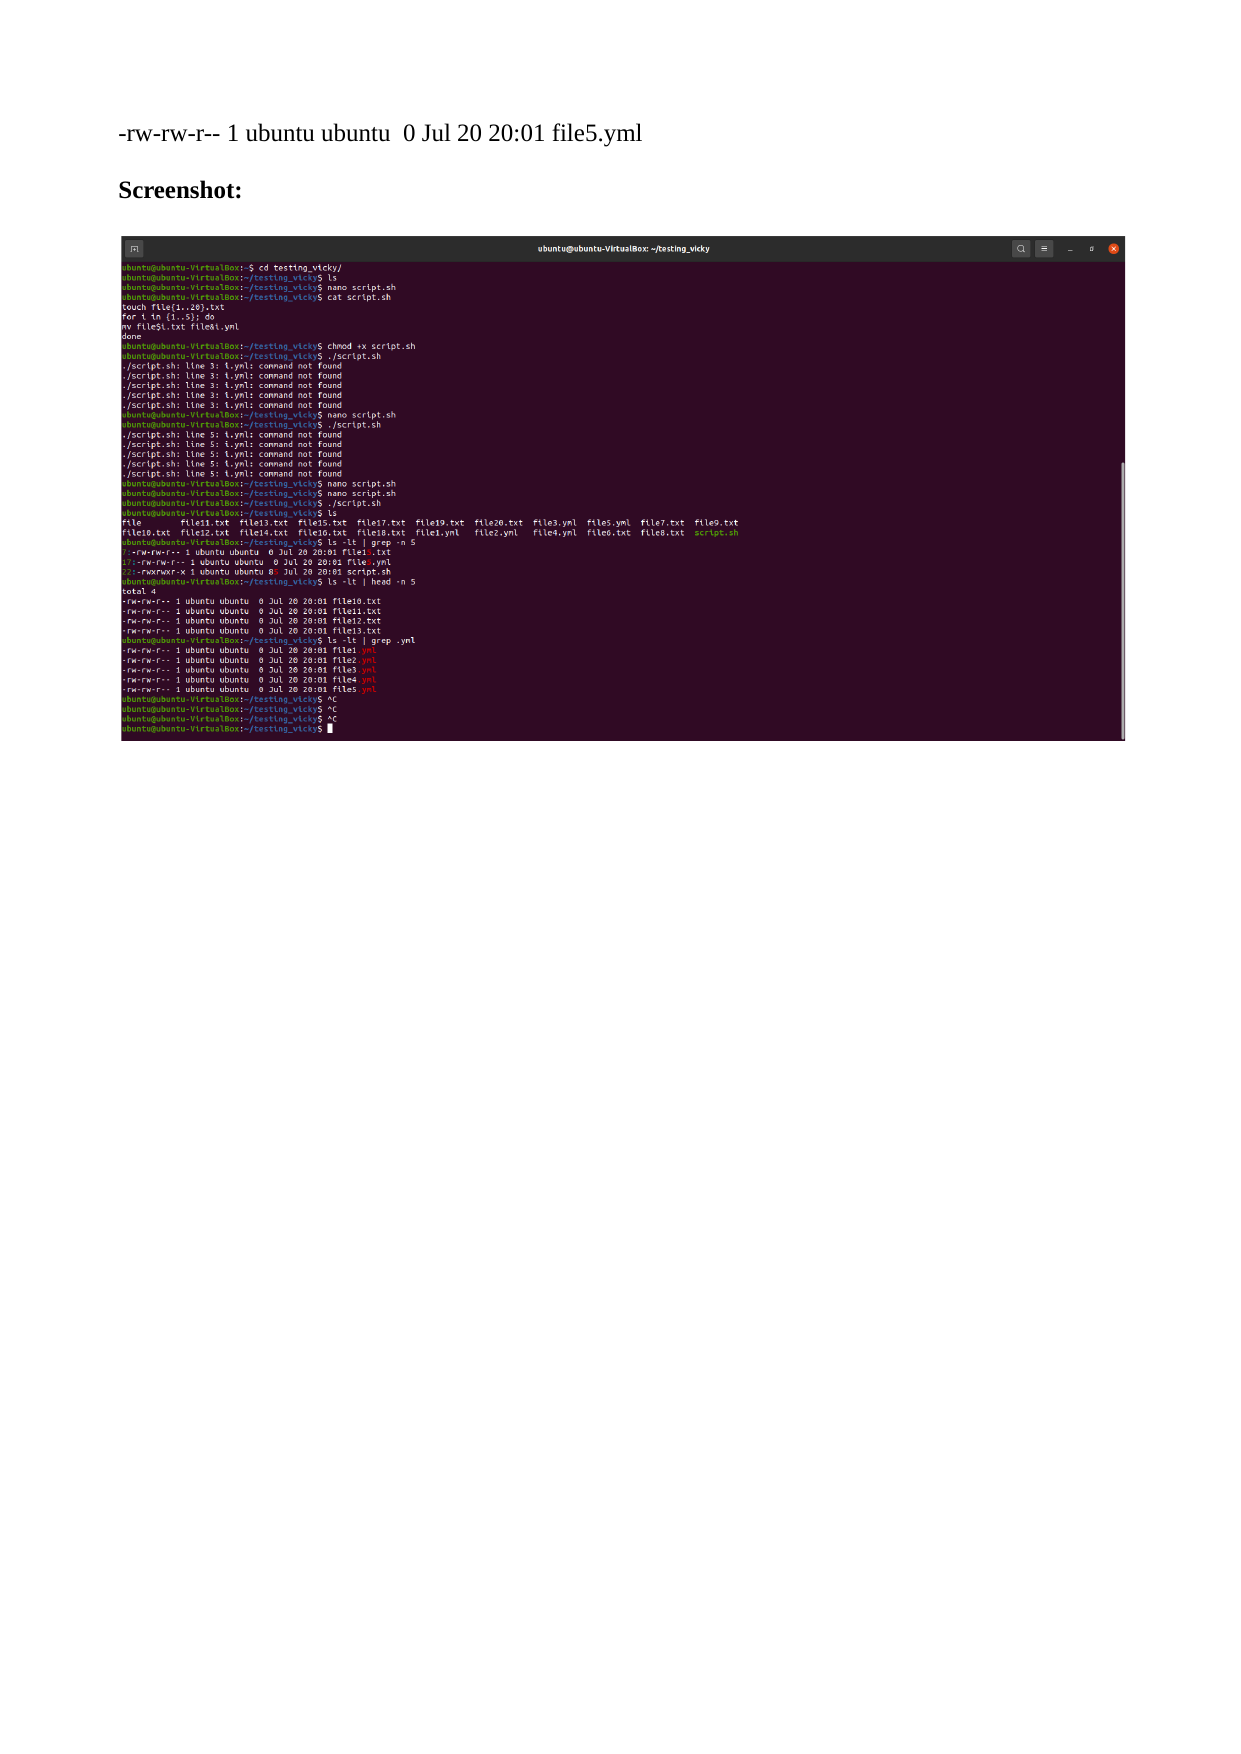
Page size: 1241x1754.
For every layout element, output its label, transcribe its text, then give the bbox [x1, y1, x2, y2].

picture [121, 236, 1126, 741]
text -rw-rw-r-- 1 ubuntu ubuntu 0 Jul 20 20:01 file5.yml Screenshot: [118, 118, 1122, 233]
